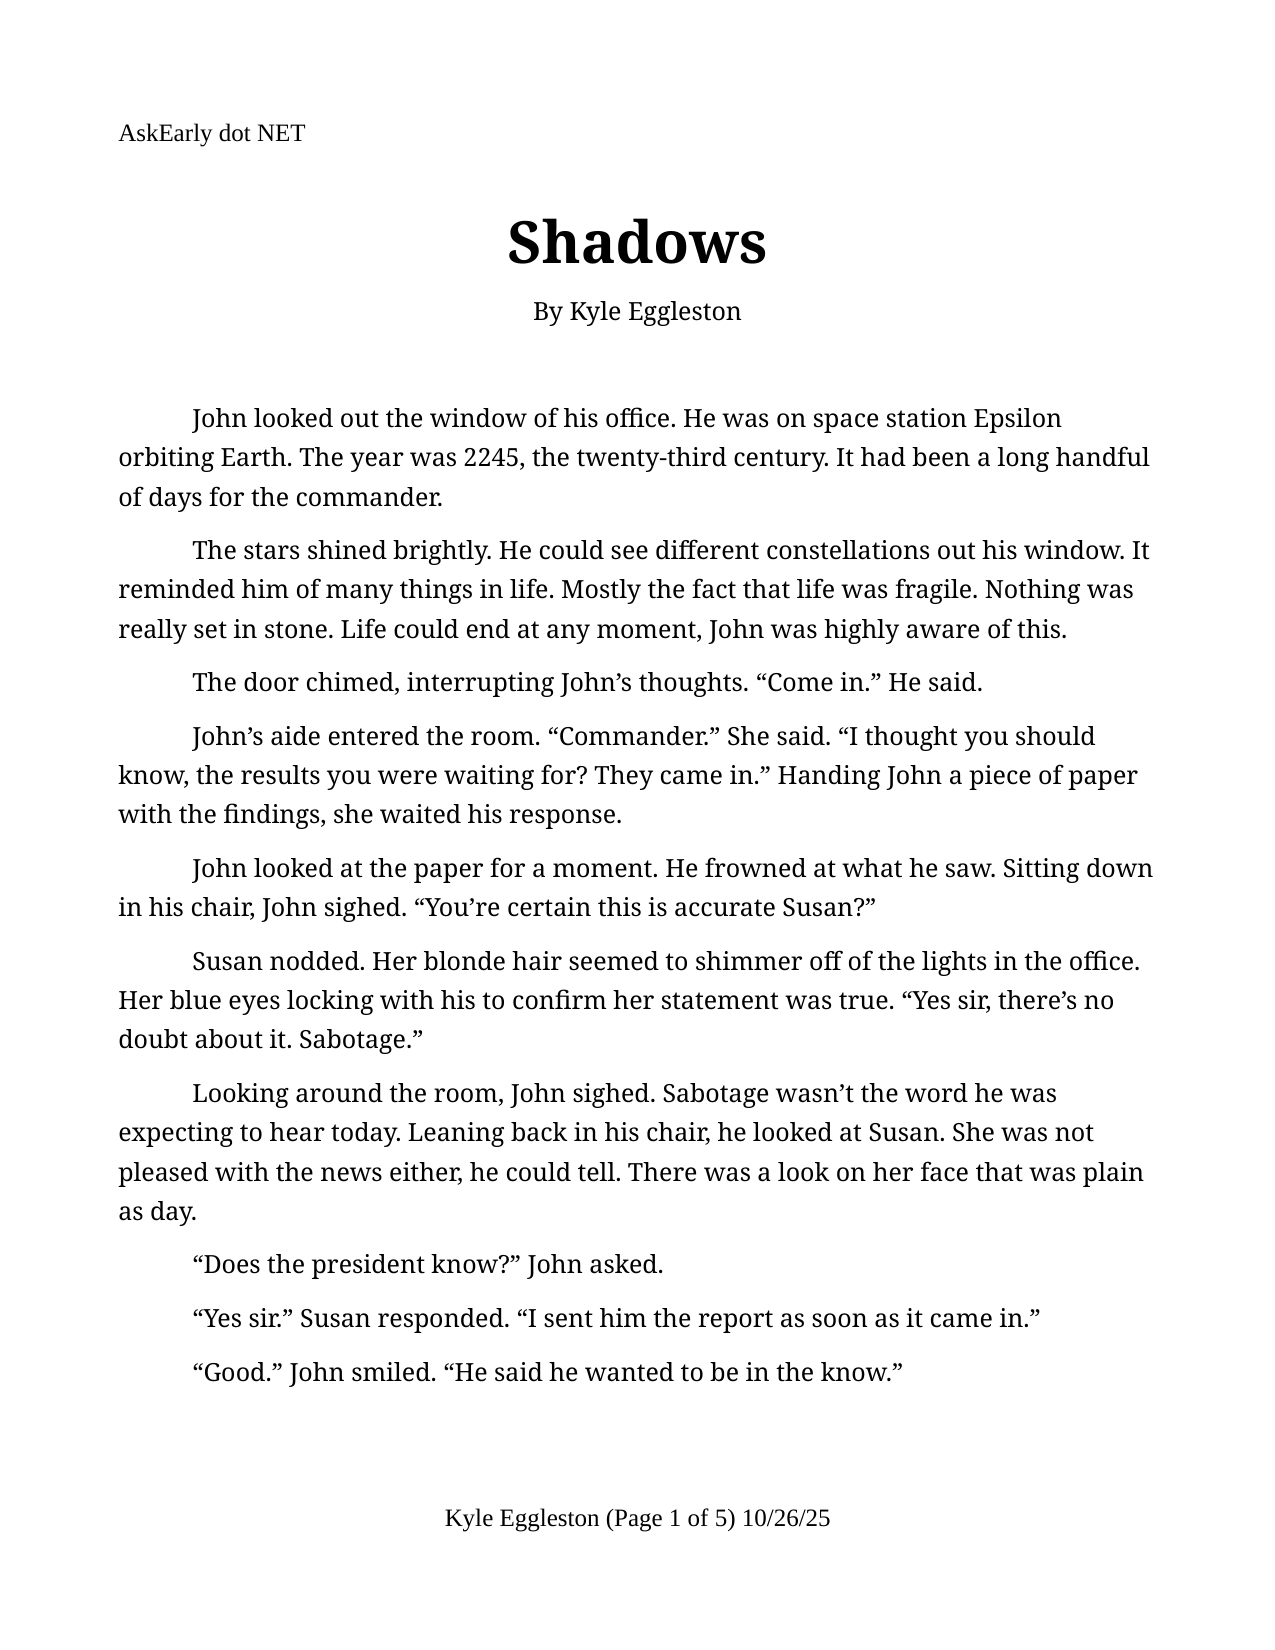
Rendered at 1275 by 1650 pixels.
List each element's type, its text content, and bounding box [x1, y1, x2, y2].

text Looking around the room, John sighed. Sabotage wasn’t the word he was expecting to hear today. Leaning back in his chair, he looked at Susan. She was not pleased with the news either, he could tell. There was a look on her face that was plain as day. [118, 1076, 1157, 1227]
text The stars shined brightly. He could see different constellations out his window. It reminded him of many things in life. Mostly the fact that life was fragile. Nothing was really set in stone. Life could end at any moment, John was highly aware of this. [118, 533, 1157, 645]
text John looked at the paper for a moment. He frowned at what he saw. Sitting down in his chair, John sighed. “You’re certain this is accurate Susan?” [118, 851, 1157, 924]
text “Does the president know?” John asked. [118, 1247, 1157, 1281]
text Susan nodded. Her blonde hair seemed to shimmer off of the lights in the office. Her blue eyes locking with his to confirm her statement was true. “Yes sir, there’s no doubt about it. Sabotage.” [118, 944, 1157, 1056]
text The door chimed, interrupting John’s thoughts. “Come in.” He said. [118, 665, 1157, 699]
title Shadows [118, 201, 1157, 281]
text John looked out the window of his office. He was on space station Epsilon orbiting Earth. The year was 2245, the twenty-third century. It had been a long handful of days for the commander. [118, 401, 1157, 513]
text By Kyle Eggleston [118, 293, 1157, 327]
text John’s aide entered the room. “Commander.” She said. “I thought you should know, the results you were waiting for? They came in.” Handing John a piece of paper with the findings, she waited his response. [118, 719, 1157, 831]
text “Yes sir.” Susan responded. “I sent him the report as soon as it came in.” [118, 1301, 1157, 1335]
text “Good.” John smiled. “He said he wanted to be in the know.” [118, 1354, 1157, 1389]
